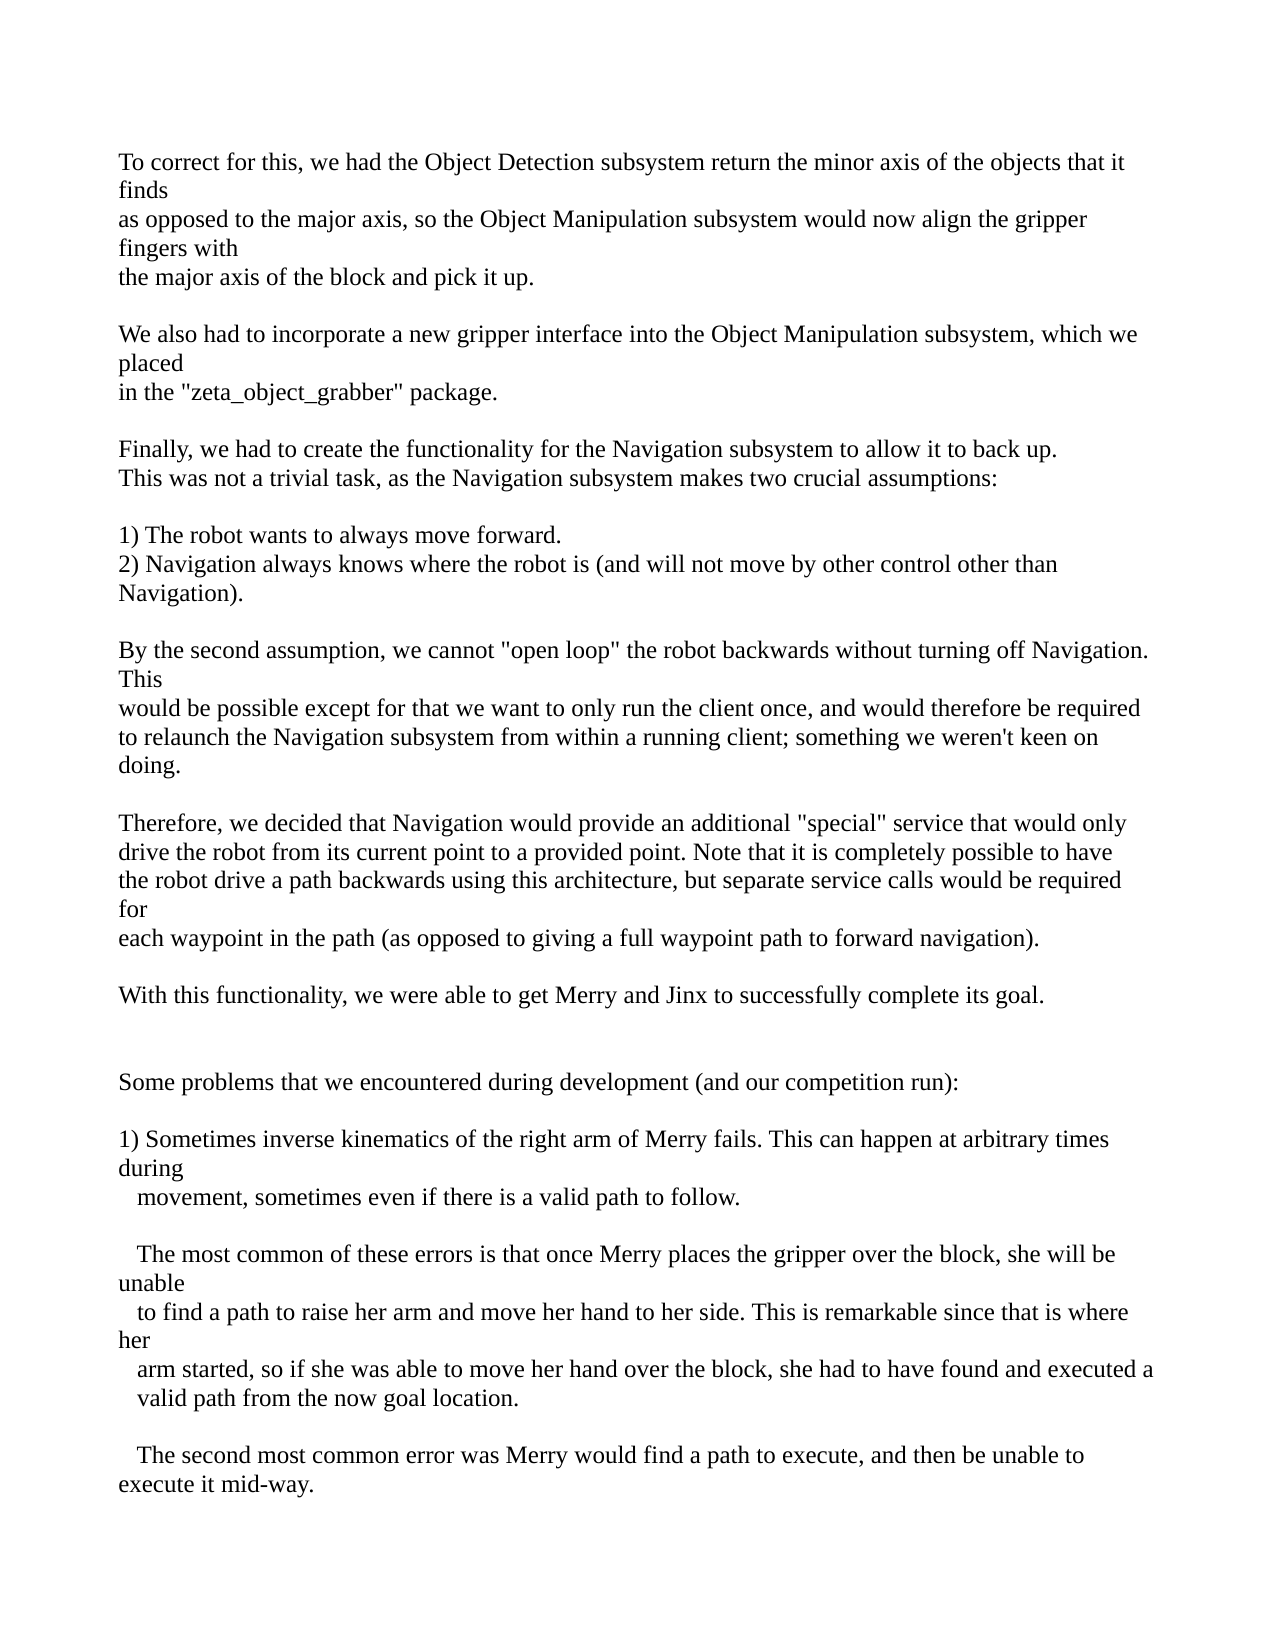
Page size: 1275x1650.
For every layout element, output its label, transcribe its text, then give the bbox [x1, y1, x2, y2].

text Therefore, we decided that Navigation would provide an additional "special" service that would only [118, 808, 1157, 837]
text Some problems that we encountered during development (and our competition run): [118, 1067, 1157, 1096]
text The second most common error was Merry would find a path to execute, and then be unable to execute it mid-way. [118, 1441, 1157, 1498]
text To correct for this, we had the Object Detection subsystem return the minor axis of the objects that it finds [118, 147, 1157, 204]
text The most common of these errors is that once Merry places the gripper over the block, she will be unable [118, 1239, 1157, 1297]
text to find a path to raise her arm and move her hand to her side. This is remarkable since that is where her [118, 1297, 1157, 1354]
text 2) Navigation always knows where the robot is (and will not move by other control other than Navigation). [118, 549, 1157, 607]
text Finally, we had to create the functionality for the Navigation subsystem to allow it to back up. [118, 434, 1157, 463]
text This was not a trivial task, as the Navigation subsystem makes two crucial assumptions: [118, 463, 1157, 492]
text to relaunch the Navigation subsystem from within a running client; something we weren't keen on doing. [118, 722, 1157, 779]
text 1) The robot wants to always move forward. [118, 521, 1157, 549]
text With this functionality, we were able to get Merry and Jinx to successfully complete its goal. [118, 981, 1157, 1009]
text the robot drive a path backwards using this architecture, but separate service calls would be required for [118, 866, 1157, 923]
text movement, sometimes even if there is a valid path to follow. [118, 1182, 1157, 1211]
text as opposed to the major axis, so the Object Manipulation subsystem would now align the gripper fingers with [118, 204, 1157, 262]
text each waypoint in the path (as opposed to giving a full waypoint path to forward navigation). [118, 923, 1157, 952]
text 1) Sometimes inverse kinematics of the right arm of Merry fails. This can happen at arbitrary times during [118, 1124, 1157, 1182]
text drive the robot from its current point to a provided point. Note that it is completely possible to have [118, 837, 1157, 866]
text the major axis of the block and pick it up. [118, 262, 1157, 291]
text We also had to incorporate a new gripper interface into the Object Manipulation subsystem, which we placed [118, 319, 1157, 377]
text arm started, so if she was able to move her hand over the block, she had to have found and executed a [118, 1354, 1157, 1383]
text By the second assumption, we cannot "open loop" the robot backwards without turning off Navigation. This [118, 636, 1157, 693]
text valid path from the now goal location. [118, 1383, 1157, 1412]
text would be possible except for that we want to only run the client once, and would therefore be required [118, 693, 1157, 722]
text in the "zeta_object_grabber" package. [118, 377, 1157, 406]
